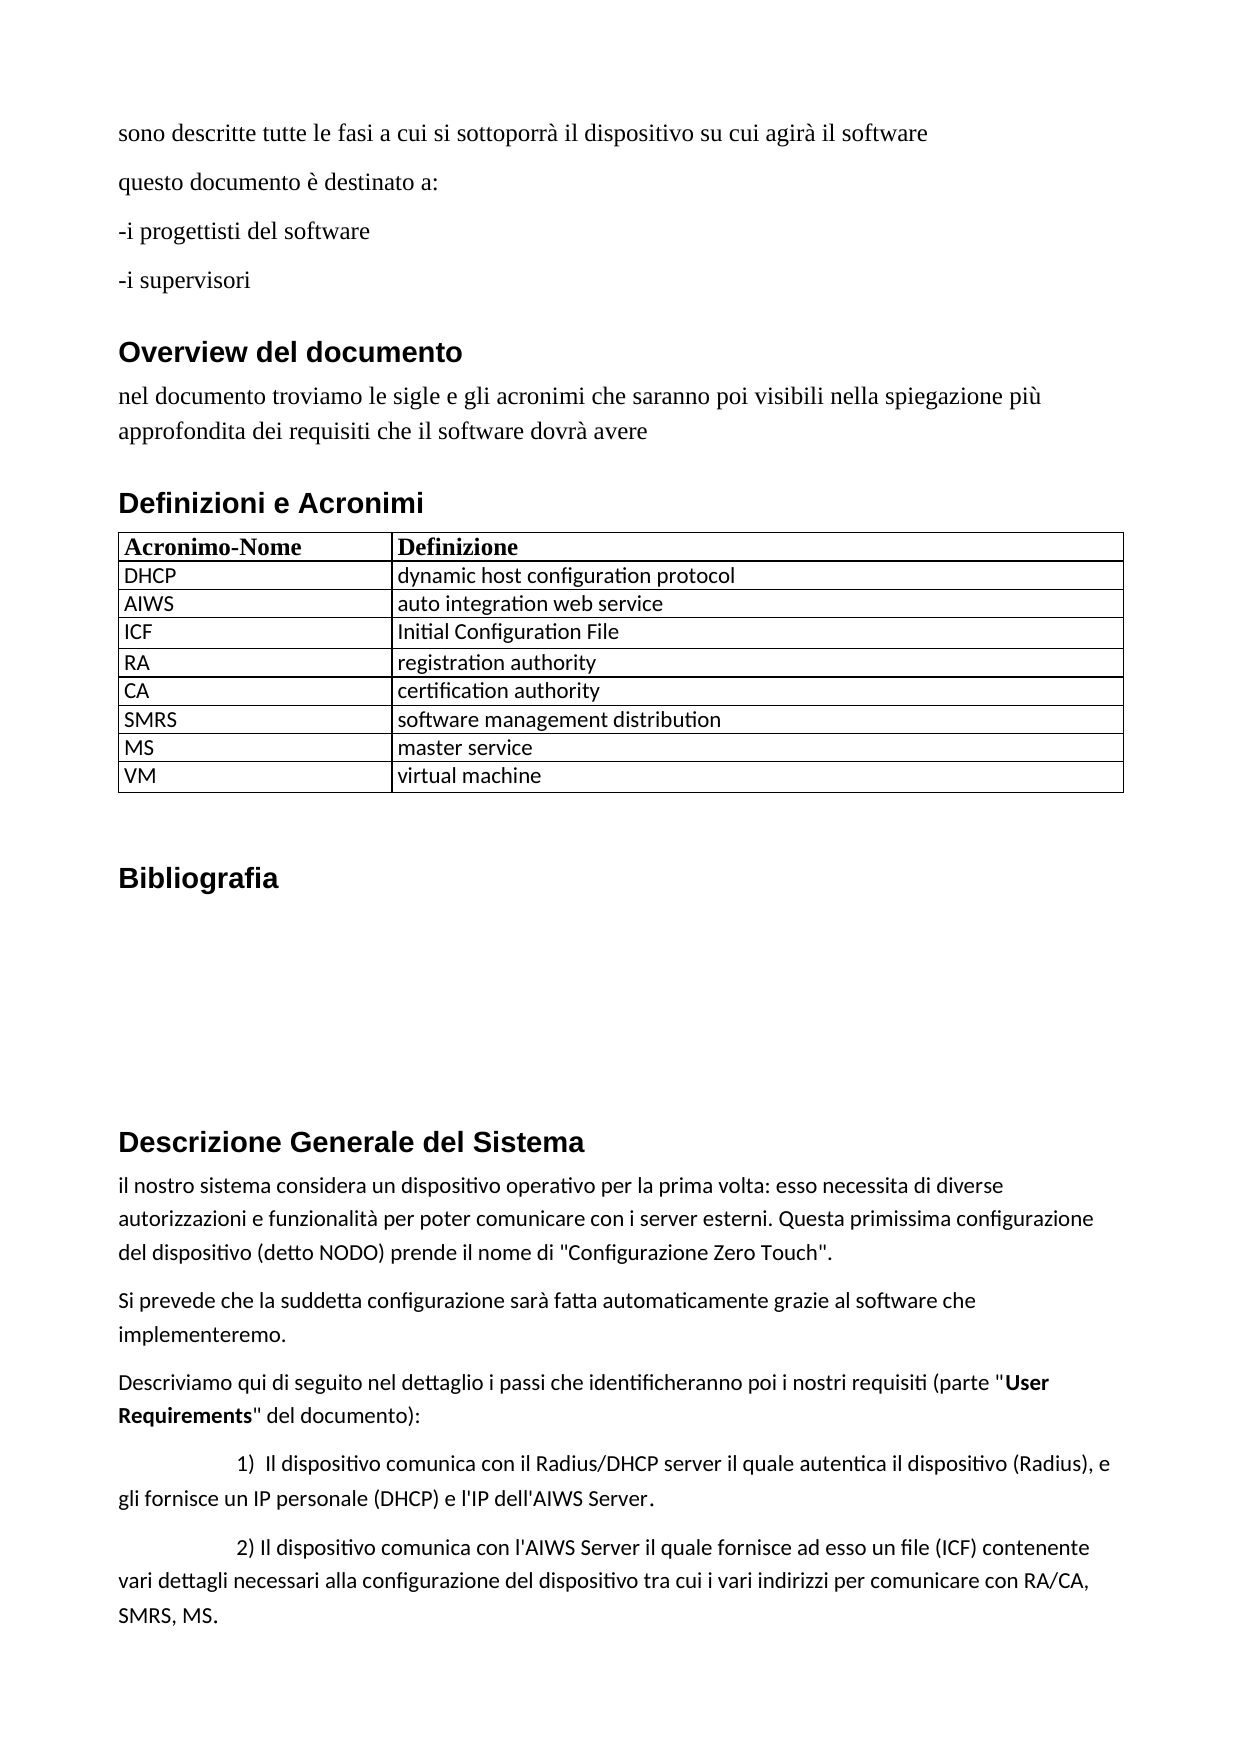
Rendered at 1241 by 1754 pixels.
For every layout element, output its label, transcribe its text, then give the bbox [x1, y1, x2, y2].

table_cell ICF [119, 618, 391, 648]
text Si prevede che la suddetta configurazione sarà fatta automaticamente grazie al software che implementeremo. [118, 1286, 1122, 1348]
text 2) Il dispositivo comunica con l'AIWS Server il quale fornisce ad esso un file (ICF) contenente vari dettagli necessari alla configurazione del dispositivo tra cui i vari indirizzi per comunicare con RA/CA, SMRS, MS. [118, 1533, 1122, 1629]
text il nostro sistema considera un dispositivo operativo per la prima volta: esso necessita di diverse autorizzazioni e funzionalità per poter comunicare con i server esterni. Questa primissima configurazione del dispositivo (detto NODO) prende il nome di "Configurazione Zero Touch". [118, 1171, 1122, 1266]
text Descrizione Generale del Sistema [118, 1125, 1122, 1158]
table_cell certification authority [393, 678, 1123, 705]
table_cell DHCP [119, 562, 391, 589]
table_cell virtual machine [393, 762, 1123, 792]
table_cell registration authority [393, 649, 1123, 676]
table_cell RA [119, 649, 391, 676]
table_cell CA [119, 678, 391, 705]
table_cell dynamic host configuration protocol [393, 562, 1123, 589]
text Definizioni e Acronimi [118, 486, 1122, 519]
table_cell Initial Configuration File [393, 618, 1123, 648]
text nel documento troviamo le sigle e gli acronimi che saranno poi visibili nella spiegazione più approfondita dei requisiti che il software dovrà avere [118, 381, 1122, 444]
table_cell auto integration web service [393, 590, 1123, 617]
table_cell VM [119, 762, 391, 792]
text 1) Il dispositivo comunica con il Radius/DHCP server il quale autentica il dispositivo (Radius), e gli fornisce un IP personale (DHCP) e l'IP dell'AIWS Server. [118, 1449, 1122, 1512]
table_cell SMRS [119, 706, 391, 733]
table_cell master service [393, 734, 1123, 761]
table_cell MS [119, 734, 391, 761]
text Descriviamo qui di seguito nel dettaglio i passi che identificheranno poi i nostri requisiti (parte "User Requirements" del documento): [118, 1368, 1122, 1429]
text questo documento è destinato a: [118, 167, 1122, 196]
table_cell software management distribution [393, 706, 1123, 733]
text Overview del documento [118, 335, 1122, 369]
text Bibliografia [118, 861, 1122, 895]
table_header Acronimo-Nome [119, 533, 391, 560]
text -i supervisori [118, 265, 1122, 294]
table_cell AIWS [119, 590, 391, 617]
text sono descritte tutte le fasi a cui si sottoporrà il dispositivo su cui agirà il software [118, 118, 1122, 147]
table_header Definizione [393, 533, 1123, 560]
text -i progettisti del software [118, 216, 1122, 245]
